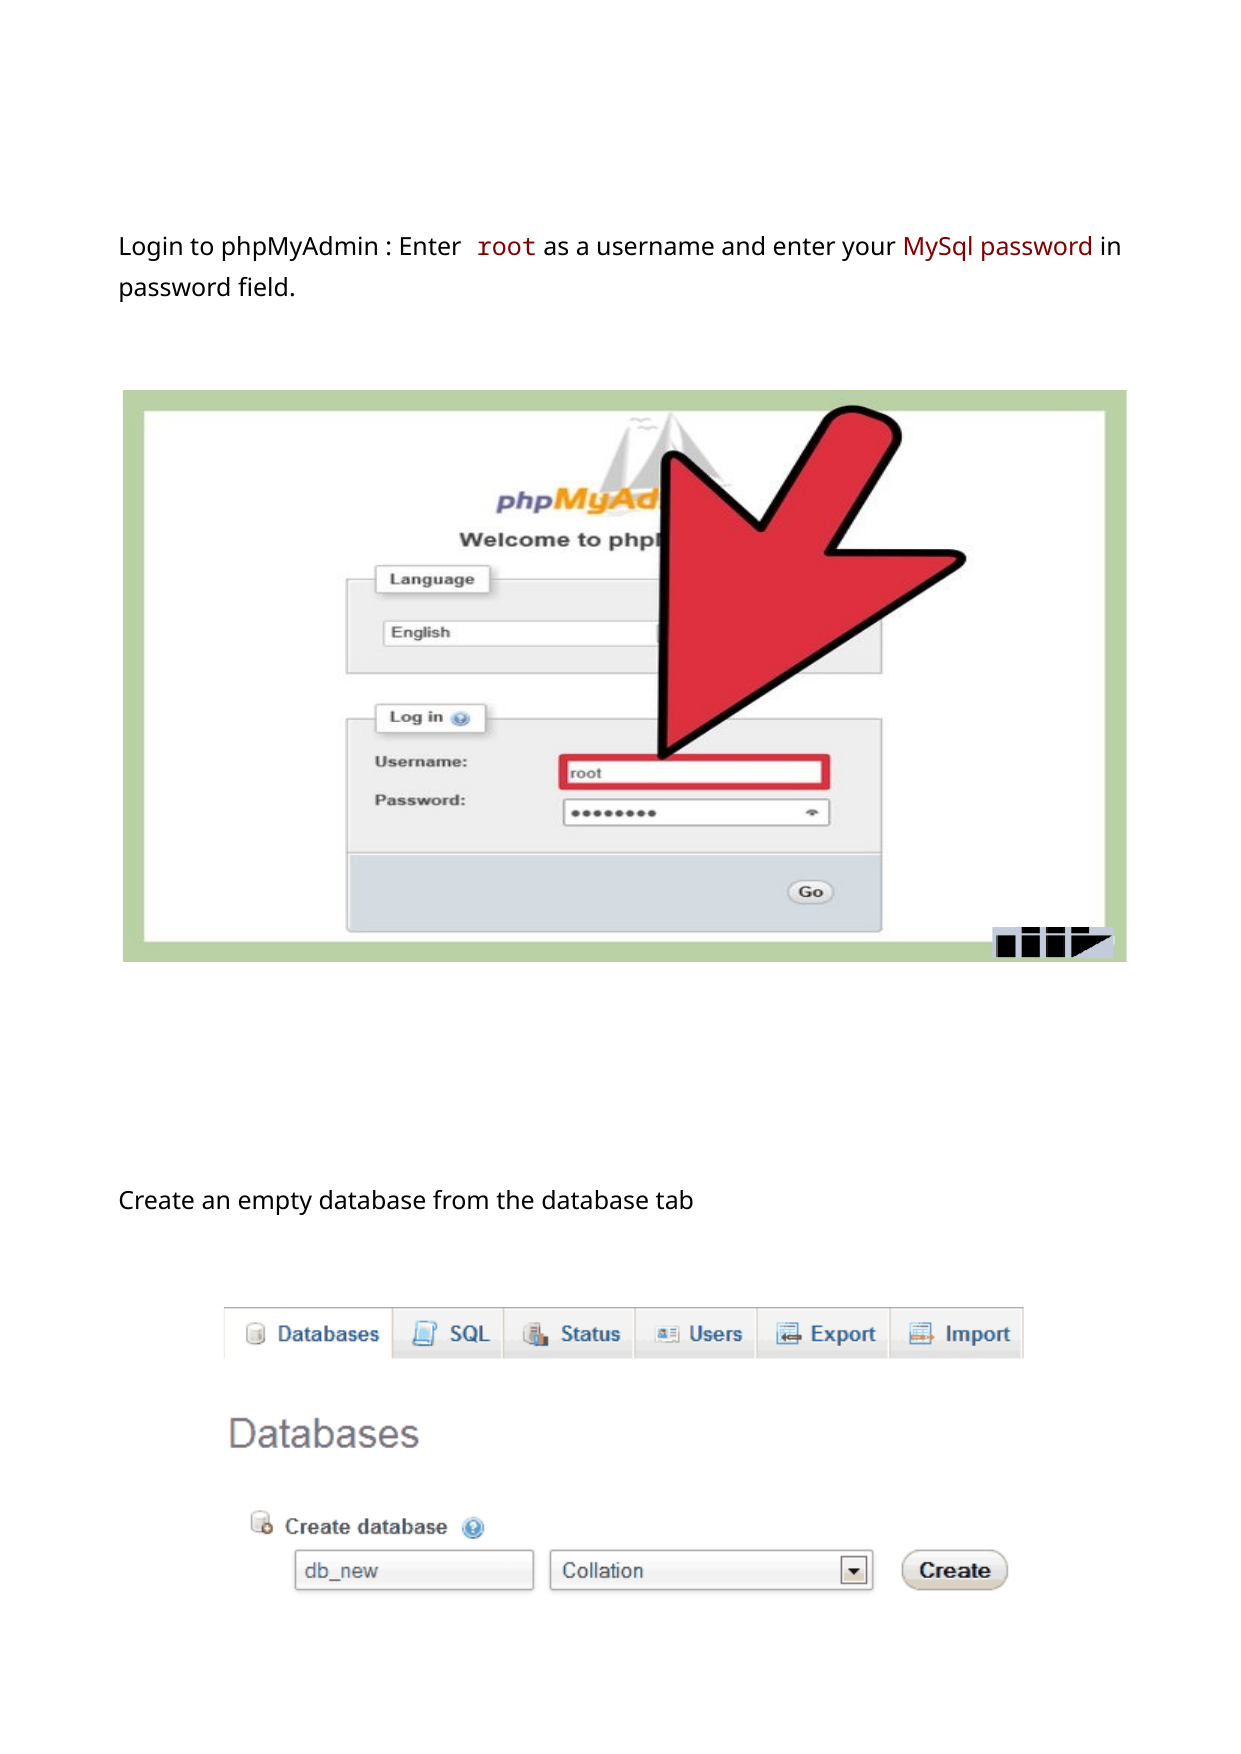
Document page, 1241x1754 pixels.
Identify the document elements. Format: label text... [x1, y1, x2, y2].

text Create an empty database from the database tab [118, 1183, 1122, 1217]
text Login to phpMyAdmin : Enter root as a username and enter your MySql password in password field. [118, 229, 1122, 304]
picture [223, 1307, 1024, 1611]
picture [122, 390, 1127, 962]
